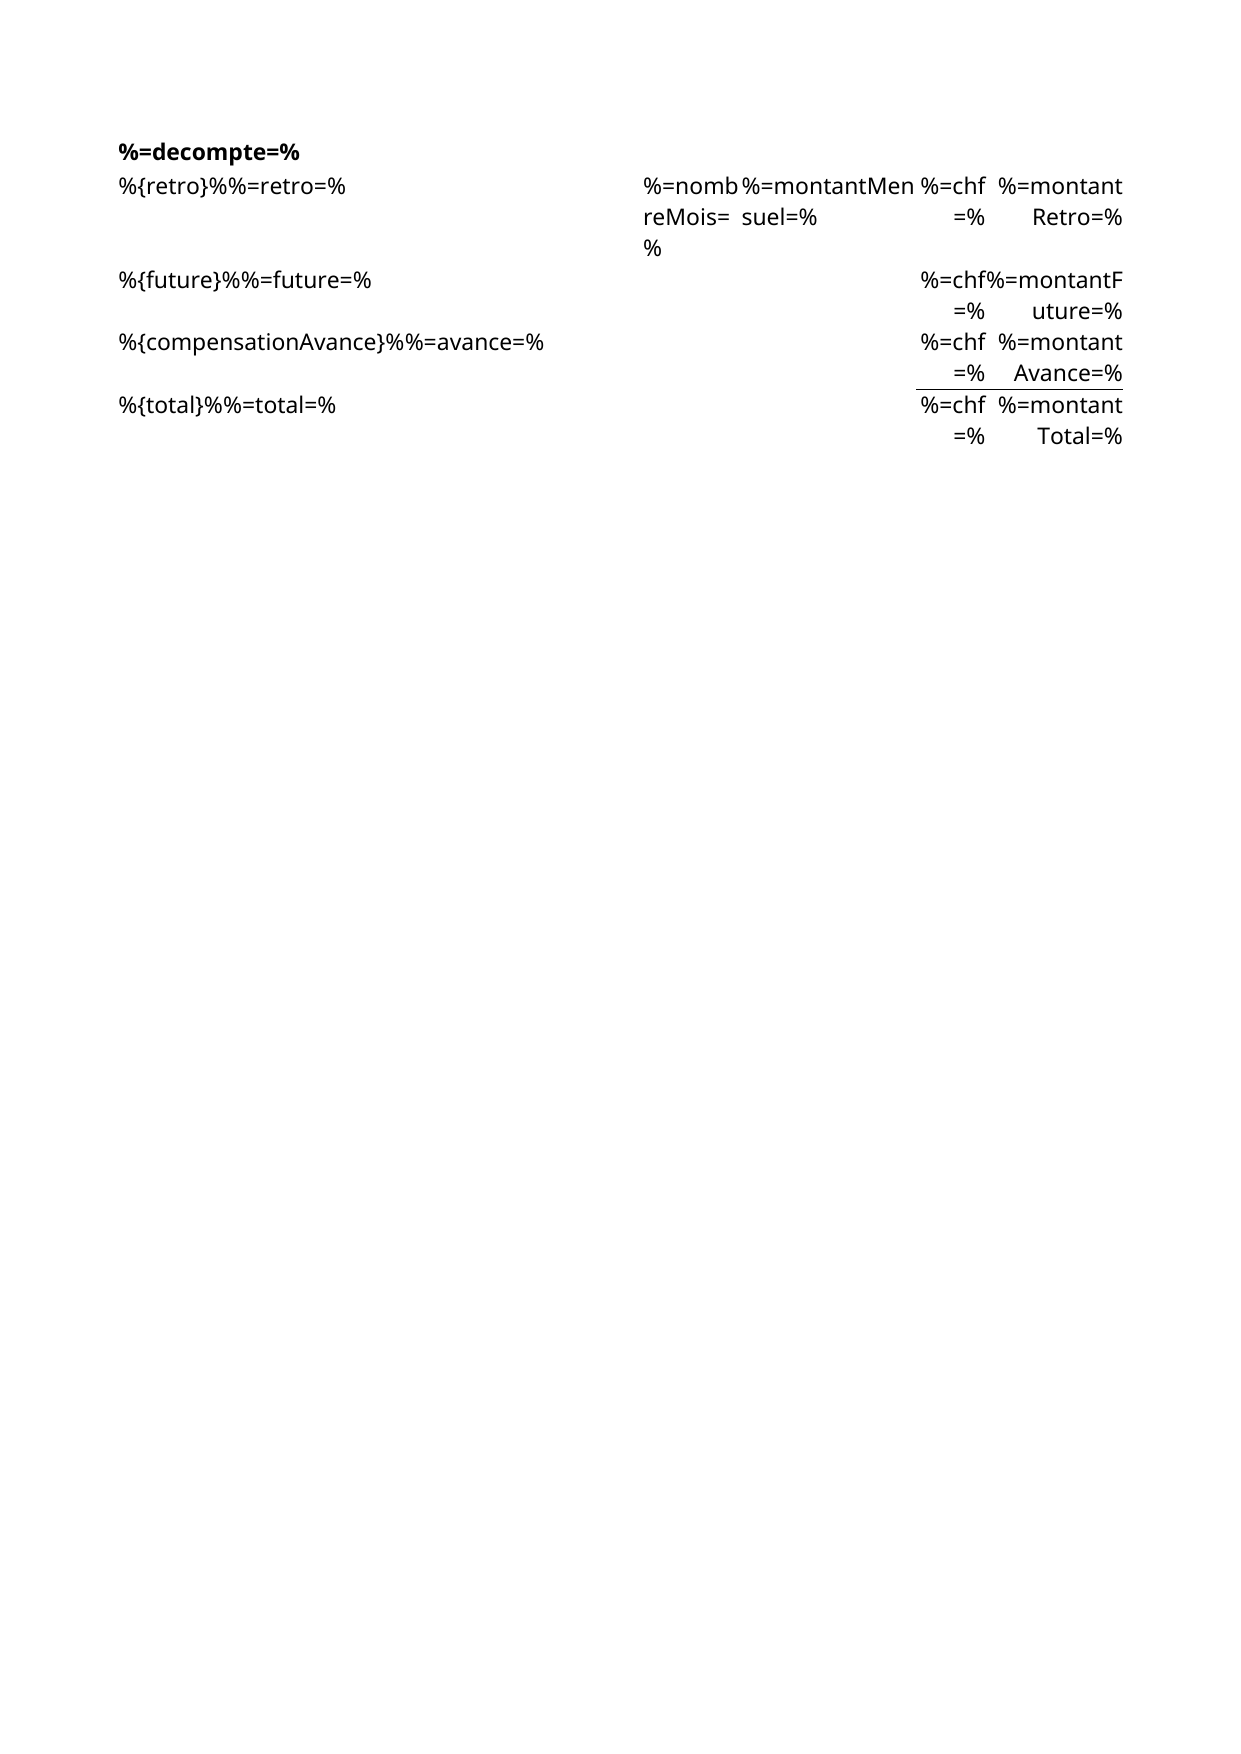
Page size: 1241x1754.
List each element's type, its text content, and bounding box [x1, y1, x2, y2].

table_cell %=chf=% [916, 326, 985, 389]
table_cell %=chf=% [916, 170, 985, 263]
table_cell %=chf=% [916, 390, 985, 451]
table_cell %=nombreMois=% [643, 170, 741, 263]
table_cell [643, 326, 741, 389]
table_cell %=montantMensuel=% [741, 170, 916, 263]
table_cell %=montantAvance=% [985, 326, 1123, 389]
table_cell %=montantFuture=% [985, 264, 1123, 326]
table_cell %{retro}%%=retro=% [118, 170, 643, 263]
table_cell [643, 389, 741, 451]
table_cell %{future}%%=future=% [118, 264, 643, 326]
table_header [741, 124, 916, 170]
table_header [916, 124, 985, 170]
table_cell [741, 264, 916, 326]
table_cell [741, 389, 916, 451]
table_cell %=chf=% [916, 264, 985, 326]
table_cell [741, 326, 916, 389]
table_cell %{total}%%=total=% [118, 389, 643, 451]
table_cell %=montantTotal=% [985, 390, 1123, 451]
table_cell %=montantRetro=% [985, 170, 1123, 263]
table_cell %{compensationAvance}%%=avance=% [118, 326, 643, 389]
table_cell [643, 264, 741, 326]
table_header %=decompte=% [118, 124, 643, 170]
table_header [643, 124, 741, 170]
table_header [985, 124, 1123, 170]
